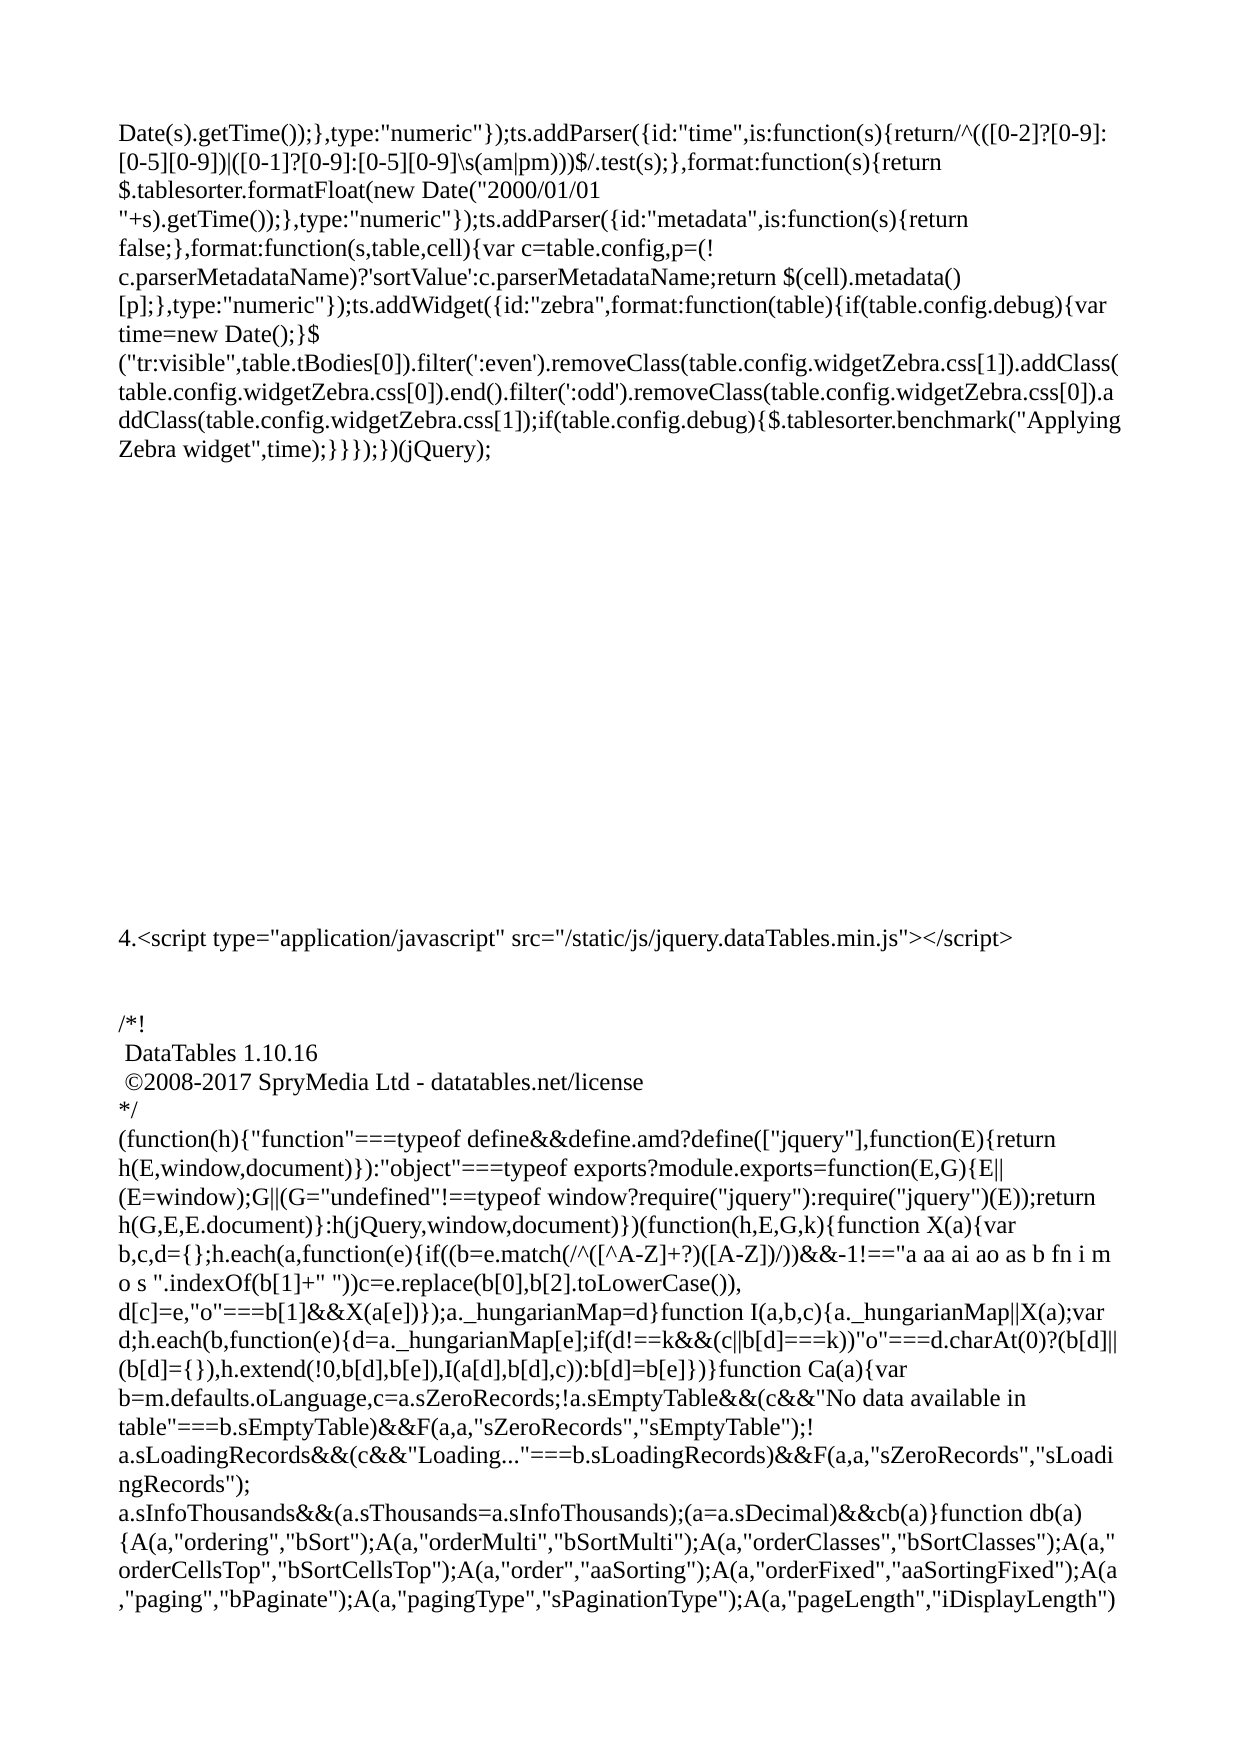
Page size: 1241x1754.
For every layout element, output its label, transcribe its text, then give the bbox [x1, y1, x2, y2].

text DataTables 1.10.16 [118, 1038, 1122, 1067]
text /*! [118, 1009, 1122, 1038]
text ©2008-2017 SpryMedia Ltd - datatables.net/license [118, 1067, 1122, 1096]
text (function(h){"function"===typeof define&&define.amd?define(["jquery"],function(E){return h(E,window,document)}):"object"===typeof exports?module.exports=function(E,G){E||(E=window);G||(G="undefined"!==typeof window?require("jquery"):require("jquery")(E));return h(G,E,E.document)}:h(jQuery,window,document)})(function(h,E,G,k){function X(a){var b,c,d={};h.each(a,function(e){if((b=e.match(/^([^A-Z]+?)([A-Z])/))&&-1!=="a aa ai ao as b fn i m o s ".indexOf(b[1]+" "))c=e.replace(b[0],b[2].toLowerCase()), [118, 1124, 1122, 1297]
text Date(s).getTime());},type:"numeric"});ts.addParser({id:"time",is:function(s){return/^(([0-2]?[0-9]:[0-5][0-9])|([0-1]?[0-9]:[0-5][0-9]\s(am|pm)))$/.test(s);},format:function(s){return $.tablesorter.formatFloat(new Date("2000/01/01 "+s).getTime());},type:"numeric"});ts.addParser({id:"metadata",is:function(s){return false;},format:function(s,table,cell){var c=table.config,p=(!c.parserMetadataName)?'sortValue':c.parserMetadataName;return $(cell).metadata()[p];},type:"numeric"});ts.addWidget({id:"zebra",format:function(table){if(table.config.debug){var time=new Date();}$("tr:visible",table.tBodies[0]).filter(':even').removeClass(table.config.widgetZebra.css[1]).addClass(table.config.widgetZebra.css[0]).end().filter(':odd').removeClass(table.config.widgetZebra.css[0]).addClass(table.config.widgetZebra.css[1]);if(table.config.debug){$.tablesorter.benchmark("Applying Zebra widget",time);}}});})(jQuery); [118, 118, 1122, 463]
text 4.<script type="application/javascript" src="/static/js/jquery.dataTables.min.js"></script> [118, 923, 1122, 952]
text */ [118, 1096, 1122, 1124]
text a.sInfoThousands&&(a.sThousands=a.sInfoThousands);(a=a.sDecimal)&&cb(a)}function db(a){A(a,"ordering","bSort");A(a,"orderMulti","bSortMulti");A(a,"orderClasses","bSortClasses");A(a,"orderCellsTop","bSortCellsTop");A(a,"order","aaSorting");A(a,"orderFixed","aaSortingFixed");A(a,"paging","bPaginate");A(a,"pagingType","sPaginationType");A(a,"pageLength","iDisplayLength") [118, 1498, 1122, 1613]
text d[c]=e,"o"===b[1]&&X(a[e])});a._hungarianMap=d}function I(a,b,c){a._hungarianMap||X(a);var d;h.each(b,function(e){d=a._hungarianMap[e];if(d!==k&&(c||b[d]===k))"o"===d.charAt(0)?(b[d]||(b[d]={}),h.extend(!0,b[d],b[e]),I(a[d],b[d],c)):b[d]=b[e]})}function Ca(a){var b=m.defaults.oLanguage,c=a.sZeroRecords;!a.sEmptyTable&&(c&&"No data available in table"===b.sEmptyTable)&&F(a,a,"sZeroRecords","sEmptyTable");!a.sLoadingRecords&&(c&&"Loading..."===b.sLoadingRecords)&&F(a,a,"sZeroRecords","sLoadingRecords"); [118, 1297, 1122, 1498]
